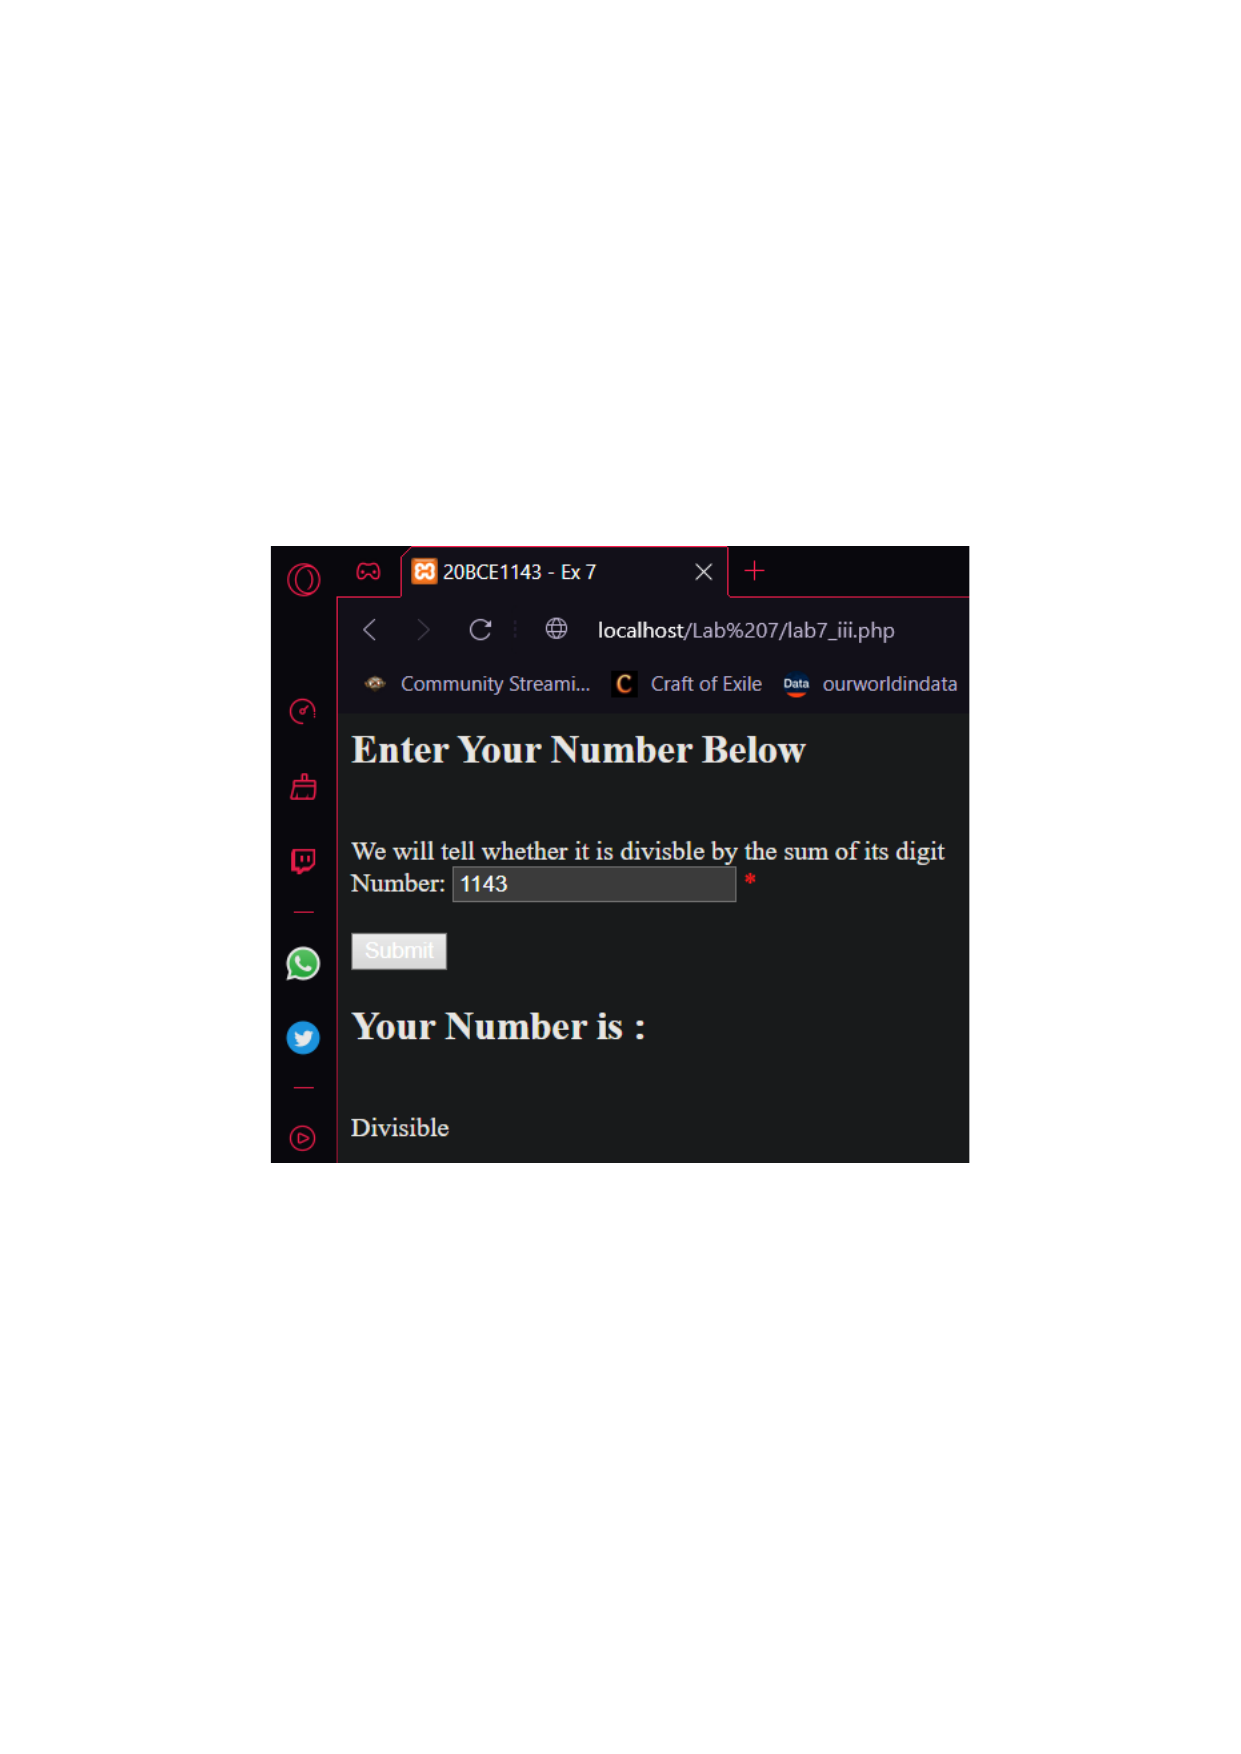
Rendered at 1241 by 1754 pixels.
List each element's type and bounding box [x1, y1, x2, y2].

picture [270, 546, 970, 1163]
